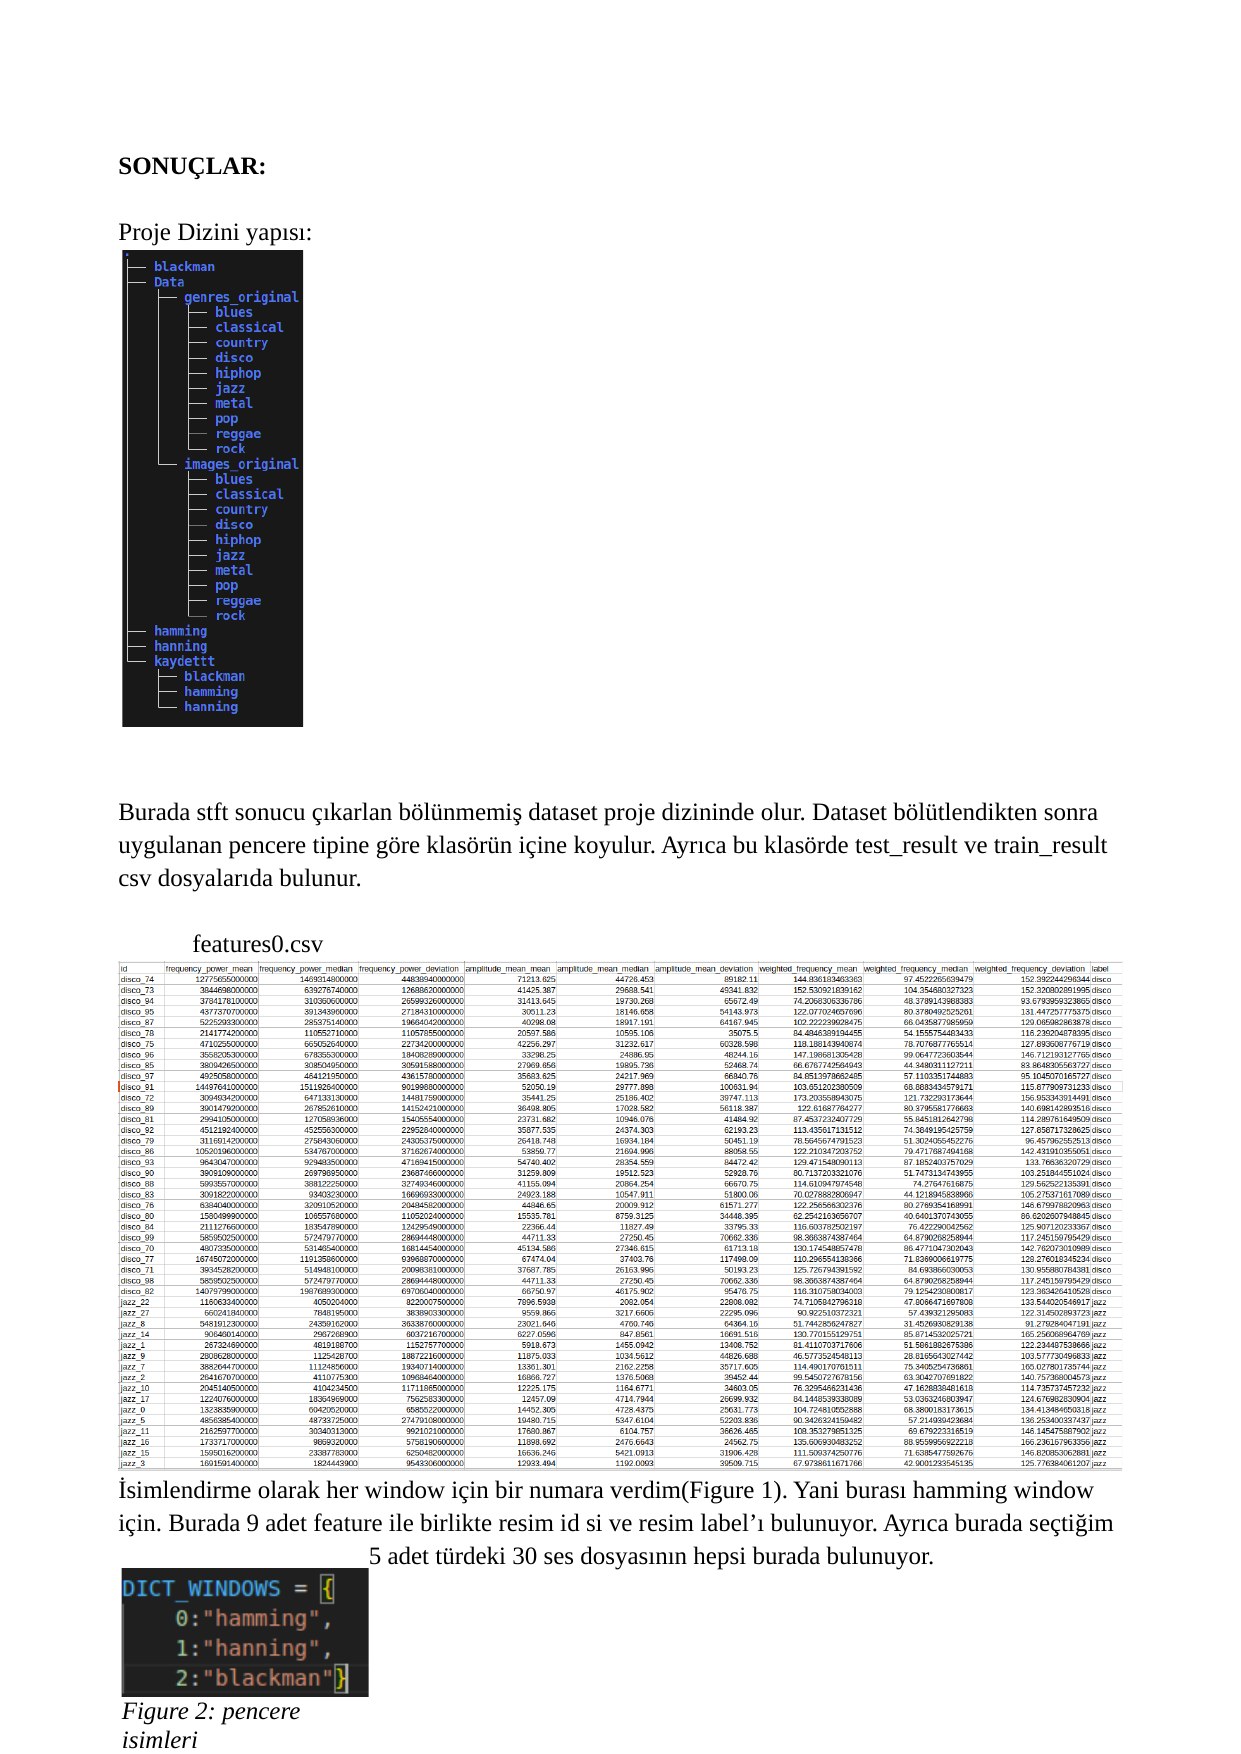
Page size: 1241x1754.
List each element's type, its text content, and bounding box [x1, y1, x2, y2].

text Burada stft sonucu çıkarlan bölünmemiş dataset proje dizininde olur. Dataset bölütlendikten sonra uygulanan pencere tipine göre klasörün içine koyulur. Ayrıca bu klasörde test_result ve train_result csv dosyalarıda bulunur. [118, 797, 1122, 892]
text SONUÇLAR: [118, 151, 1122, 180]
text Proje Dizini yapısı: [118, 217, 1122, 246]
picture [118, 961, 1123, 1471]
picture [122, 250, 304, 727]
text İsimlendirme olarak her window için bir numara verdim(Figure 1). Yani burası hamming window için. Burada 9 adet feature ile birlikte resim id si ve resim label’ı bulunuyor. Ayrıca burada seçtiğim 5 adet türdeki 30 ses dosyasının hepsi burada bulunuyor. [118, 1471, 1122, 1570]
text Figure 2: pencere isimleri [122, 1697, 368, 1754]
text features0.csv [118, 929, 1122, 958]
picture [121, 1568, 369, 1697]
